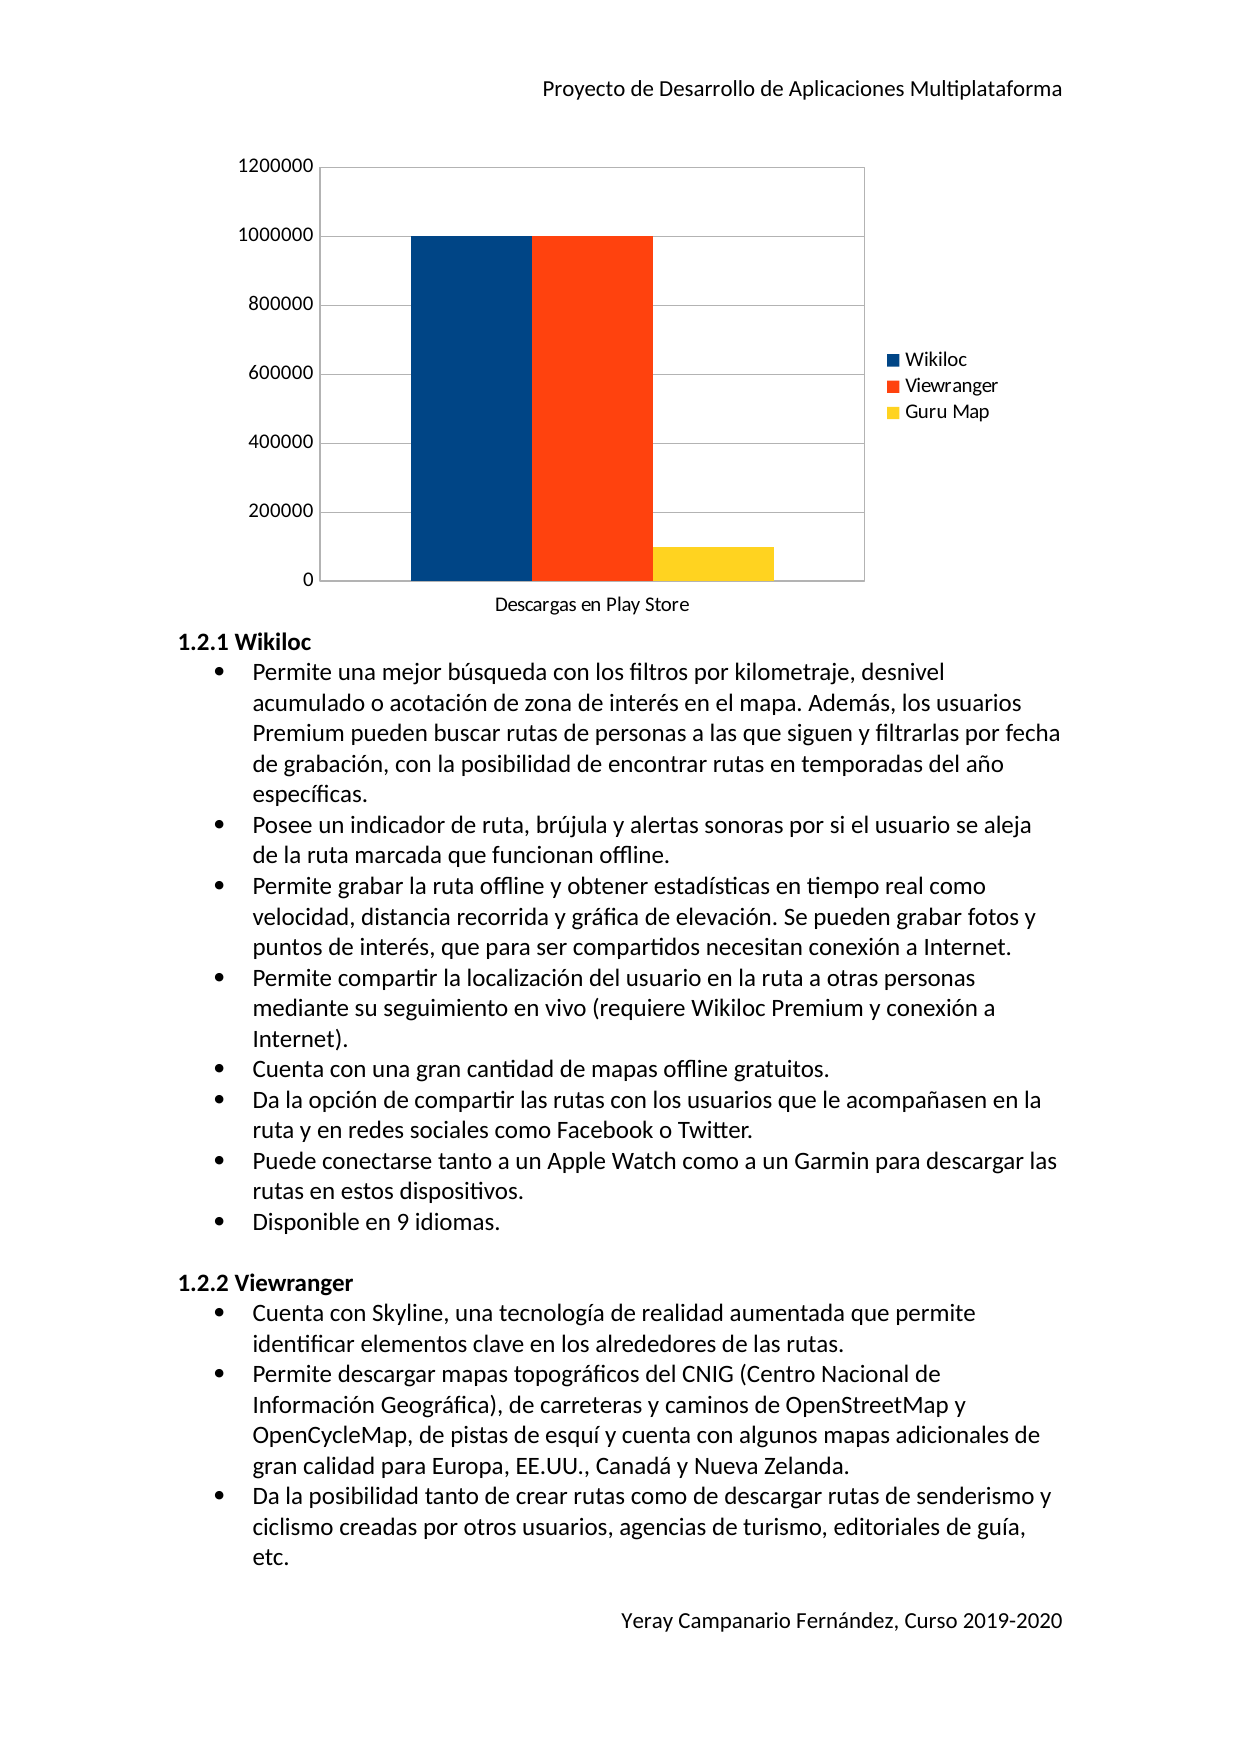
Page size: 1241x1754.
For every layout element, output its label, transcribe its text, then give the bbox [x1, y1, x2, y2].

list Permite grabar la ruta offline y obtener estadísticas en tiempo real como velocidad, distancia recorrida y gráfica de elevación. Se pueden grabar fotos y puntos de interés, que para ser compartidos necesitan conexión a Internet. [215, 870, 1063, 962]
text 1.2.2 Viewranger [177, 1267, 1063, 1297]
list Cuenta con Skyline, una tecnología de realidad aumentada que permite identificar elementos clave en los alrededores de las rutas. [215, 1297, 1063, 1358]
list Disponible en 9 idiomas. [215, 1206, 1063, 1236]
list Cuenta con una gran cantidad de mapas offline gratuitos. [215, 1053, 1063, 1084]
list Permite compartir la localización del usuario en la ruta a otras personas mediante su seguimiento en vivo (requiere Wikiloc Premium y conexión a Internet). [215, 962, 1063, 1053]
list Da la opción de compartir las rutas con los usuarios que le acompañasen en la ruta y en redes sociales como Facebook o Twitter. [215, 1084, 1063, 1145]
text 1.2.1 Wikiloc [177, 177, 1063, 656]
list Puede conectarse tanto a un Apple Watch como a un Garmin para descargar las rutas en estos dispositivos. [215, 1145, 1063, 1206]
list Posee un indicador de ruta, brújula y alertas sonoras por si el usuario se aleja de la ruta marcada que funcionan offline. [215, 809, 1063, 870]
list Permite descargar mapas topográficos del CNIG (Centro Nacional de Información Geográfica), de carreteras y caminos de OpenStreetMap y OpenCycleMap, de pistas de esquí y cuenta con algunos mapas adicionales de gran calidad para Europa, EE.UU., Canadá y Nueva Zelanda. [215, 1358, 1063, 1481]
list Permite una mejor búsqueda con los filtros por kilometraje, desnivel acumulado o acotación de zona de interés en el mapa. Además, los usuarios Premium pueden buscar rutas de personas a las que siguen y filtrarlas por fecha de grabación, con la posibilidad de encontrar rutas en temporadas del año específicas. [215, 656, 1063, 809]
list Da la posibilidad tanto de crear rutas como de descargar rutas de senderismo y ciclismo creadas por otros usuarios, agencias de turismo, editoriales de guía, etc. [215, 1481, 1063, 1572]
